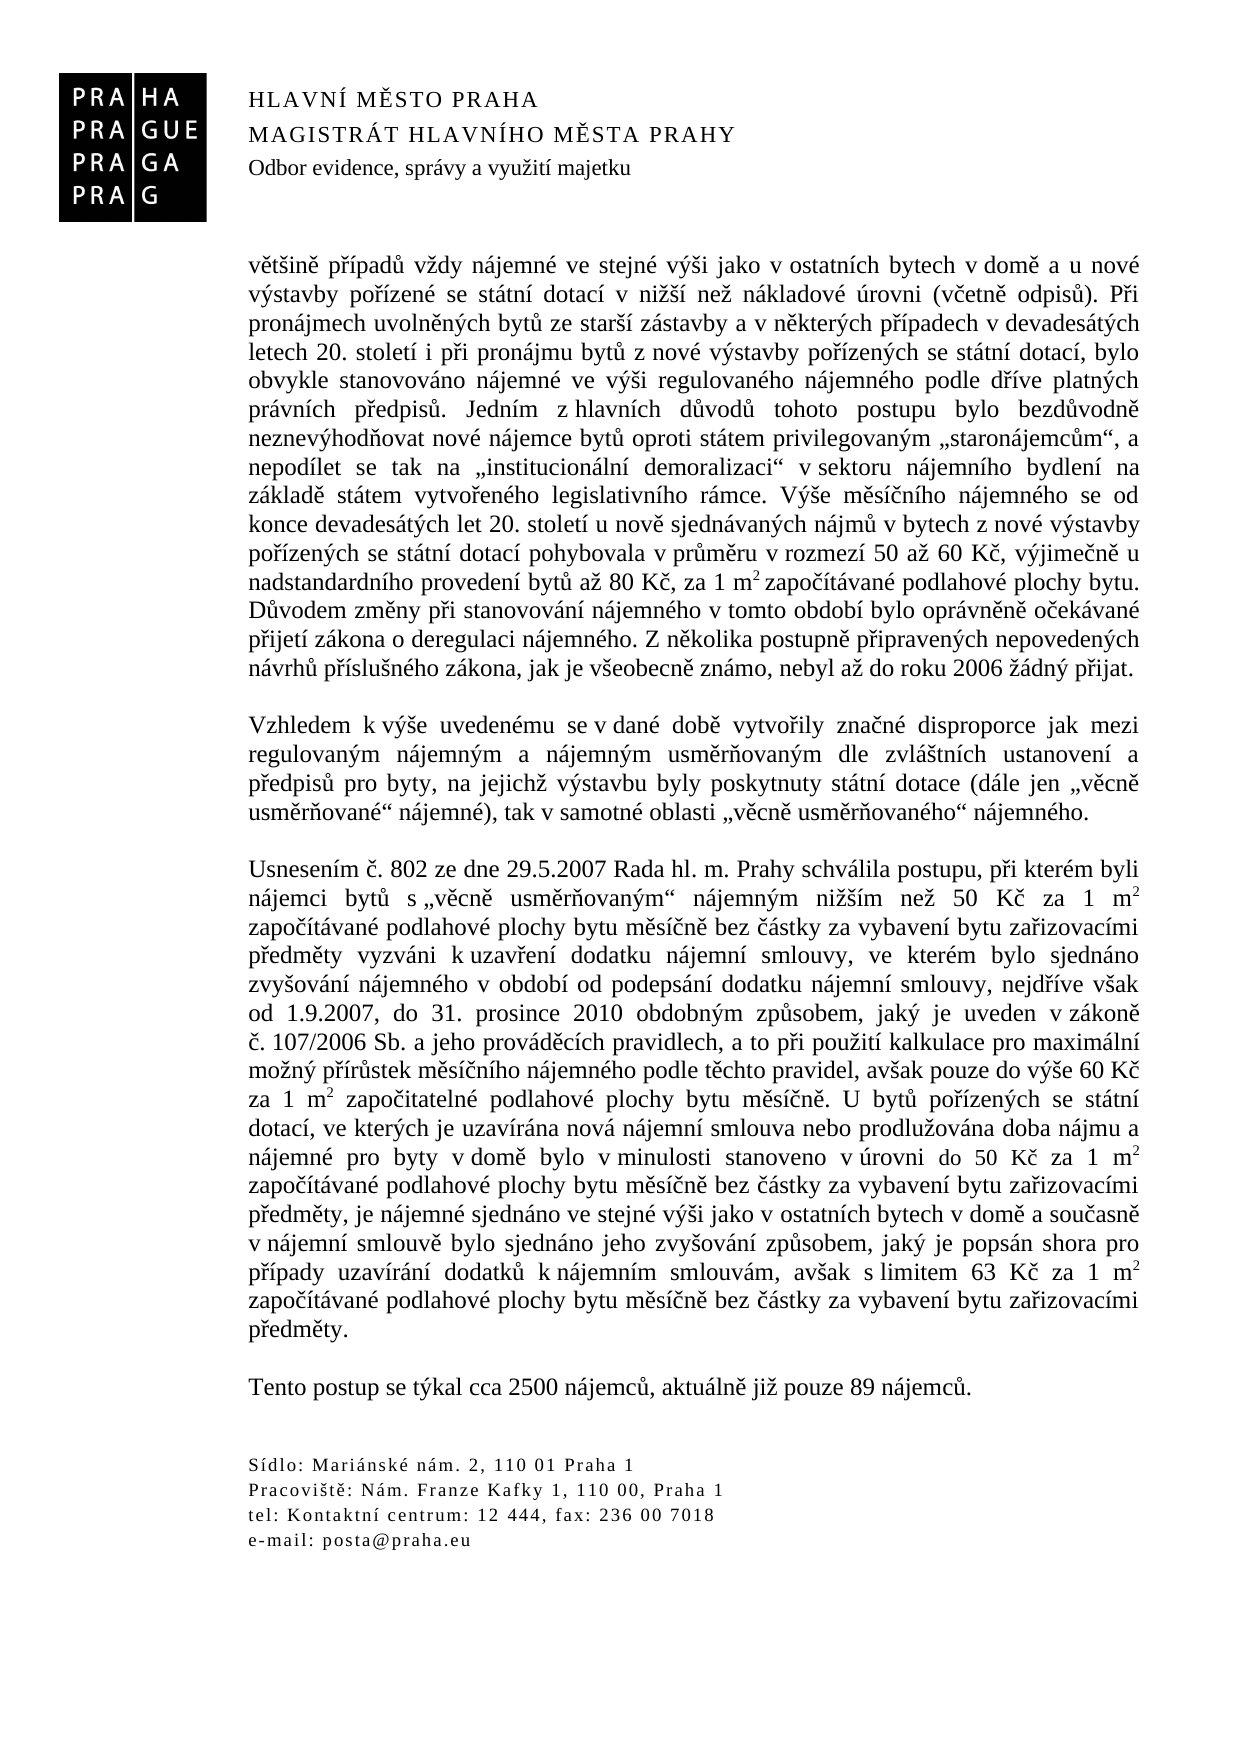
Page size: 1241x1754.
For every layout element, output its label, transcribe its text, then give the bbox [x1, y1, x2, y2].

text Tento postup se týkal cca 2500 nájemců, aktuálně již pouze 89 nájemců. [248, 1372, 1140, 1400]
picture [59, 73, 207, 222]
text Usnesením č. 802 ze dne 29.5.2007 Rada hl. m. Prahy schválila postupu, při kterém byli nájemci bytů s „věcně usměrňovaným“ nájemným nižším než 50 Kč za 1 m2 započítávané podlahové plochy bytu měsíčně bez částky za vybavení bytu zařizovacími předměty vyzváni k uzavření dodatku nájemní smlouvy, ve kterém bylo sjednáno zvyšování nájemného v období od podepsání dodatku nájemní smlouvy, nejdříve však od 1.9.2007, do 31. prosince 2010 obdobným způsobem, jaký je uveden v zákoně č. 107/2006 Sb. a jeho prováděcích pravidlech, a to při použití kalkulace pro maximální možný přírůstek měsíčního nájemného podle těchto pravidel, avšak pouze do výše 60 Kč za 1 m2 započitatelné podlahové plochy bytu měsíčně. U bytů pořízených se státní dotací, ve kterých je uzavírána nová nájemní smlouva nebo prodlužována doba nájmu a nájemné pro byty v domě bylo v minulosti stanoveno v úrovni do 50 Kč za 1 m2 započítávané podlahové plochy bytu měsíčně bez částky za vybavení bytu zařizovacími předměty, je nájemné sjednáno ve stejné výši jako v ostatních bytech v domě a současně v nájemní smlouvě bylo sjednáno jeho zvyšování způsobem, jaký je popsán shora pro případy uzavírání dodatků k nájemním smlouvám, avšak s limitem 63 Kč za 1 m2 započítávané podlahové plochy bytu měsíčně bez částky za vybavení bytu zařizovacími předměty. [248, 854, 1140, 1343]
text Vzhledem k výše uvedenému se v dané době vytvořily značné disproporce jak mezi regulovaným nájemným a nájemným usměrňovaným dle zvláštních ustanovení a předpisů pro byty, na jejichž výstavbu byly poskytnuty státní dotace (dále jen „věcně usměrňované“ nájemné), tak v samotné oblasti „věcně usměrňovaného“ nájemného. [248, 710, 1140, 825]
text většině případů vždy nájemné ve stejné výši jako v ostatních bytech v domě a u nové výstavby pořízené se státní dotací v nižší než nákladové úrovni (včetně odpisů). Při pronájmech uvolněných bytů ze starší zástavby a v některých případech v devadesátých letech 20. století i při pronájmu bytů z nové výstavby pořízených se státní dotací, bylo obvykle stanovováno nájemné ve výši regulovaného nájemného podle dříve platných právních předpisů. Jedním z hlavních důvodů tohoto postupu bylo bezdůvodně neznevýhodňovat nové nájemce bytů oproti státem privilegovaným „staronájemcům“, a nepodílet se tak na „institucionální demoralizaci“ v sektoru nájemního bydlení na základě státem vytvořeného legislativního rámce. Výše měsíčního nájemného se od konce devadesátých let 20. století u nově sjednávaných nájmů v bytech z nové výstavby pořízených se státní dotací pohybovala v průměru v rozmezí 50 až 60 Kč, výjimečně u nadstandardního provedení bytů až 80 Kč, za 1 m2 započítávané podlahové plochy bytu. Důvodem změny při stanovování nájemného v tomto období bylo oprávněně očekávané přijetí zákona o deregulaci nájemného. Z několika postupně připravených nepovedených návrhů příslušného zákona, jak je všeobecně známo, nebyl až do roku 2006 žádný přijat. [248, 250, 1140, 682]
